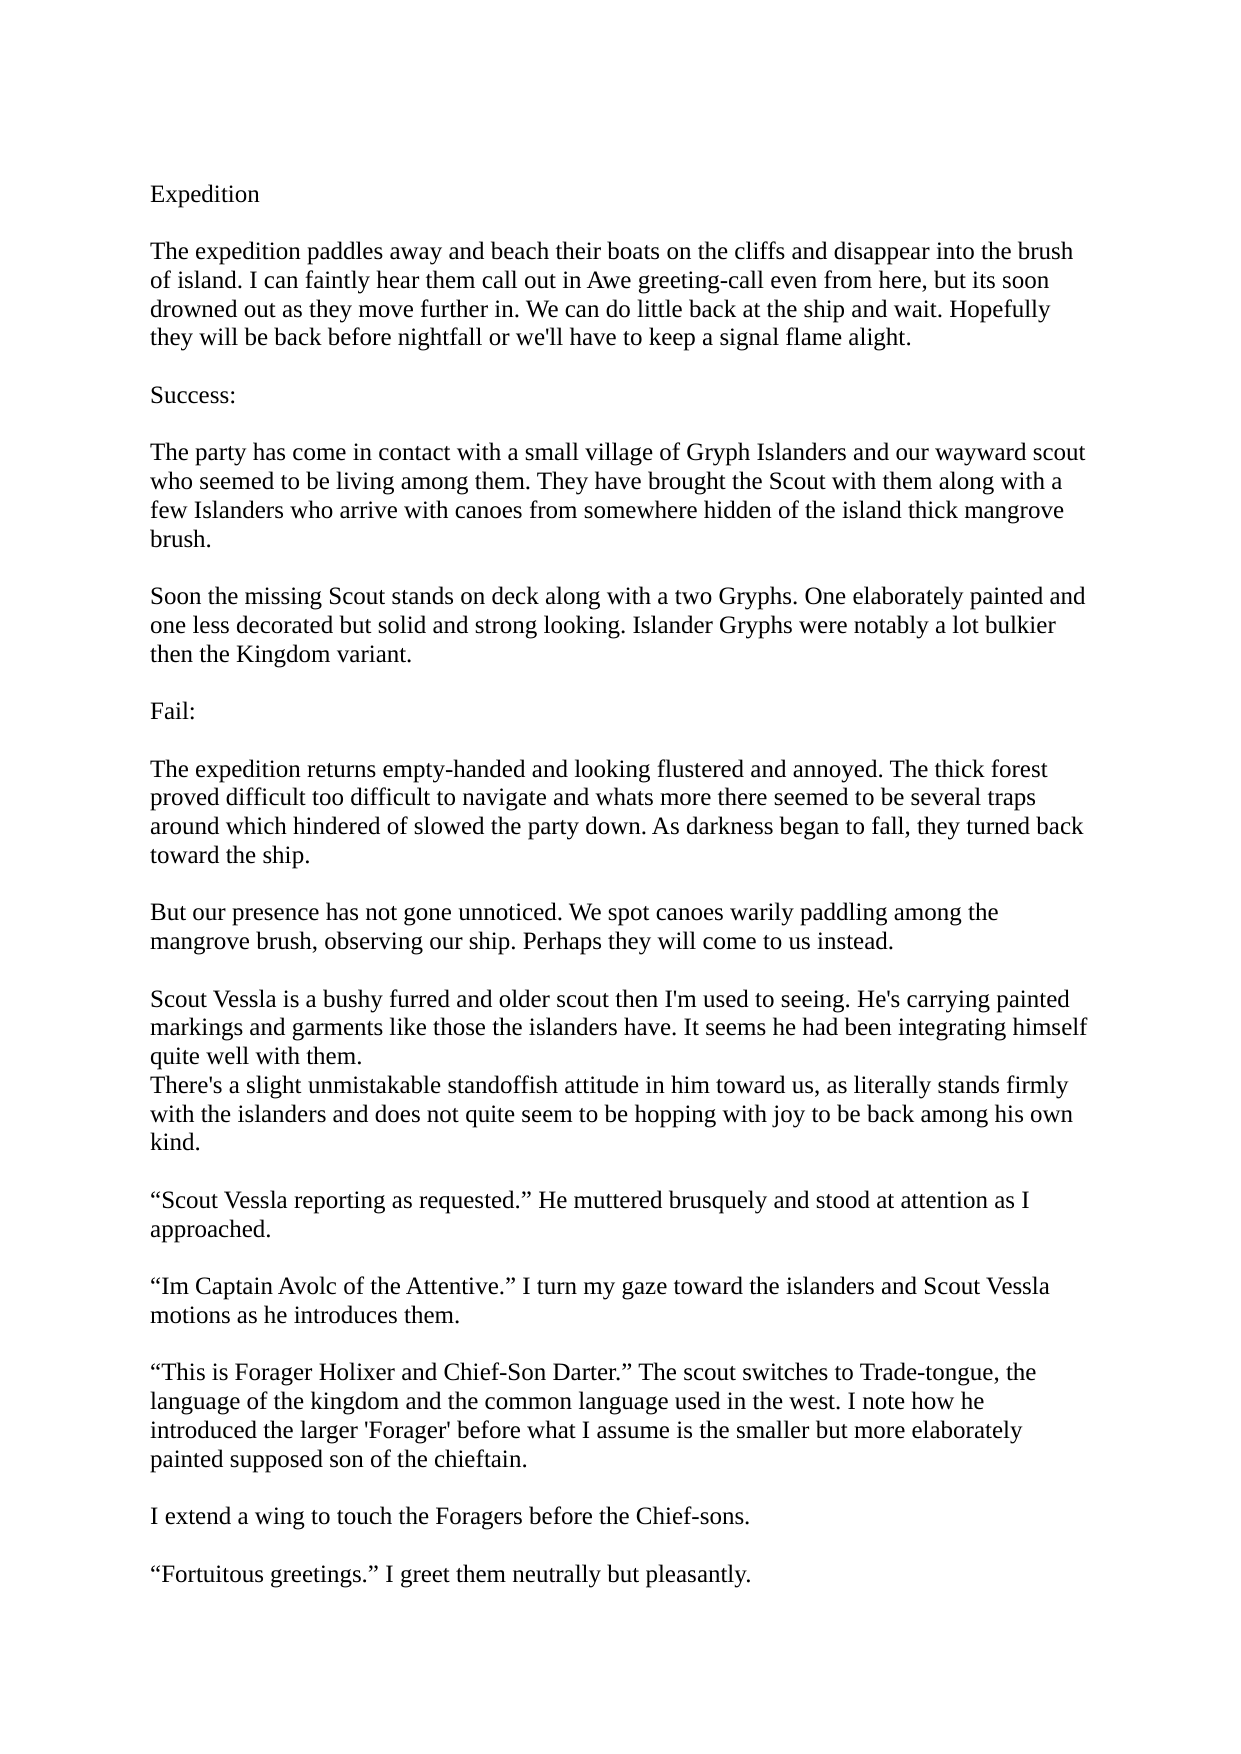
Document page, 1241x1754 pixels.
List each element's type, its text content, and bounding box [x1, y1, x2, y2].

text Success: [150, 380, 1090, 409]
text Scout Vessla is a bushy furred and older scout then I'm used to seeing. He's carrying painted markings and garments like those the islanders have. It seems he had been integrating himself quite well with them. [150, 984, 1090, 1070]
text The party has come in contact with a small village of Gryph Islanders and our wayward scout who seemed to be living among them. They have brought the Scout with them along with a few Islanders who arrive with canoes from somewhere hidden of the island thick mangrove brush. [150, 437, 1090, 552]
text “Im Captain Avolc of the Attentive.” I turn my gaze toward the islanders and Scout Vessla motions as he introduces them. [150, 1271, 1090, 1329]
text The expedition returns empty-handed and looking flustered and annoyed. The thick forest proved difficult too difficult to navigate and whats more there seemed to be several traps around which hindered of slowed the party down. As darkness began to fall, they turned back toward the ship. [150, 754, 1090, 869]
text Fail: [150, 696, 1090, 725]
text Soon the missing Scout stands on deck along with a two Gryphs. One elaborately painted and one less decorated but solid and strong looking. Islander Gryphs were notably a lot bulkier then the Kingdom variant. [150, 581, 1090, 667]
text “Fortuitous greetings.” I greet them neutrally but pleasantly. [150, 1559, 1090, 1587]
text “Scout Vessla reporting as requested.” He muttered brusquely and stood at attention as I approached. [150, 1185, 1090, 1242]
text I extend a wing to touch the Foragers before the Chief-sons. [150, 1501, 1090, 1530]
text “This is Forager Holixer and Chief-Son Darter.” The scout switches to Trade-tongue, the language of the kingdom and the common language used in the west. I note how he introduced the larger 'Forager' before what I assume is the smaller but more elaborately painted supposed son of the chieftain. [150, 1357, 1090, 1472]
text There's a slight unmistakable standoffish attitude in him toward us, as literally stands firmly with the islanders and does not quite seem to be hopping with joy to be back among his own kind. [150, 1070, 1090, 1156]
text The expedition paddles away and beach their boats on the cliffs and disappear into the brush of island. I can faintly hear them call out in Awe greeting-call even from here, but its soon drowned out as they move further in. We can do little back at the ship and wait. Hopefully they will be back before nightfall or we'll have to keep a signal flame alight. [150, 236, 1090, 351]
text But our presence has not gone unnoticed. We spot canoes warily paddling among the mangrove brush, observing our ship. Perhaps they will come to us instead. [150, 897, 1090, 955]
text Expedition [150, 179, 1090, 207]
